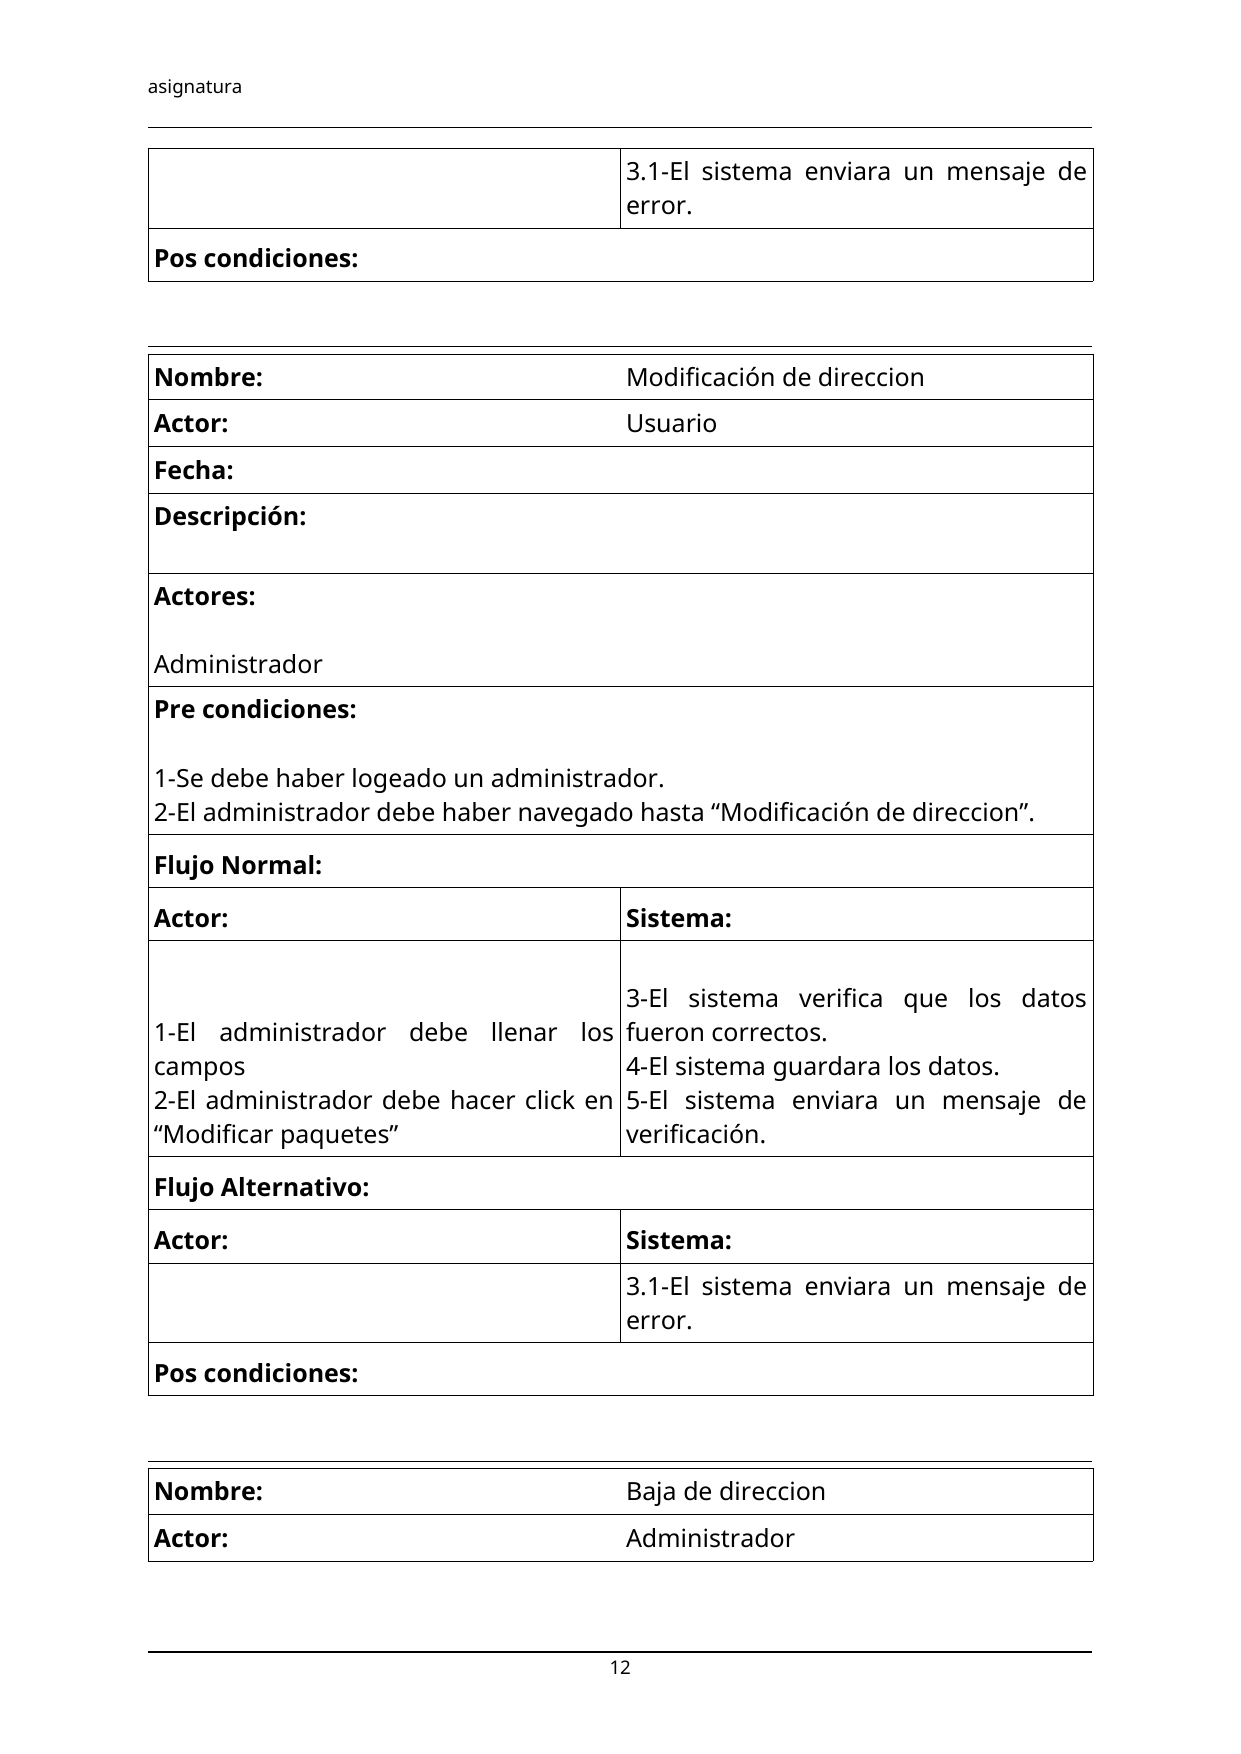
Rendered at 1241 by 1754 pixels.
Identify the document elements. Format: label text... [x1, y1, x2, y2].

table_cell Actor: [149, 1210, 620, 1262]
table_cell Actor: [149, 1515, 620, 1561]
table_cell [149, 1264, 620, 1342]
table_cell 3.1-El sistema enviara un mensaje de error. [621, 1264, 1093, 1342]
table_cell Actor: [149, 888, 620, 940]
table_cell Pos condiciones: [149, 229, 1093, 281]
table_cell Usuario [620, 400, 1093, 446]
table_cell Actores: Administrador [149, 574, 1093, 686]
table_header Nombre: [149, 355, 620, 399]
table_cell Flujo Alternativo: [149, 1157, 1093, 1209]
table_cell Fecha: [149, 447, 620, 493]
table_cell 3.1-El sistema enviara un mensaje de error. [621, 149, 1093, 227]
table_cell Sistema: [621, 888, 1093, 940]
table_header Baja de direccion [620, 1469, 1093, 1514]
table_header Modificación de direccion [620, 355, 1093, 399]
table_header Nombre: [149, 1469, 620, 1514]
table_cell Pos condiciones: [149, 1343, 1093, 1395]
table_cell [149, 149, 620, 227]
table_cell Administrador [620, 1515, 1093, 1561]
table_cell 1-El administrador debe llenar los campos 2-El administrador debe hacer click en “Modificar paquetes” [149, 941, 620, 1156]
table_cell [620, 447, 1093, 493]
table_cell 3-El sistema verifica que los datos fueron correctos. 4-El sistema guardara los datos. 5-El sistema enviara un mensaje de verificación. [621, 941, 1093, 1156]
table_cell Pre condiciones: 1-Se debe haber logeado un administrador. 2-El administrador debe haber navegado hasta “Modificación de direccion”. [149, 687, 1093, 834]
table_cell Flujo Normal: [149, 835, 1093, 887]
table_cell Descripción: [149, 494, 1093, 572]
table_cell Actor: [149, 400, 620, 446]
table_cell Sistema: [621, 1210, 1093, 1262]
